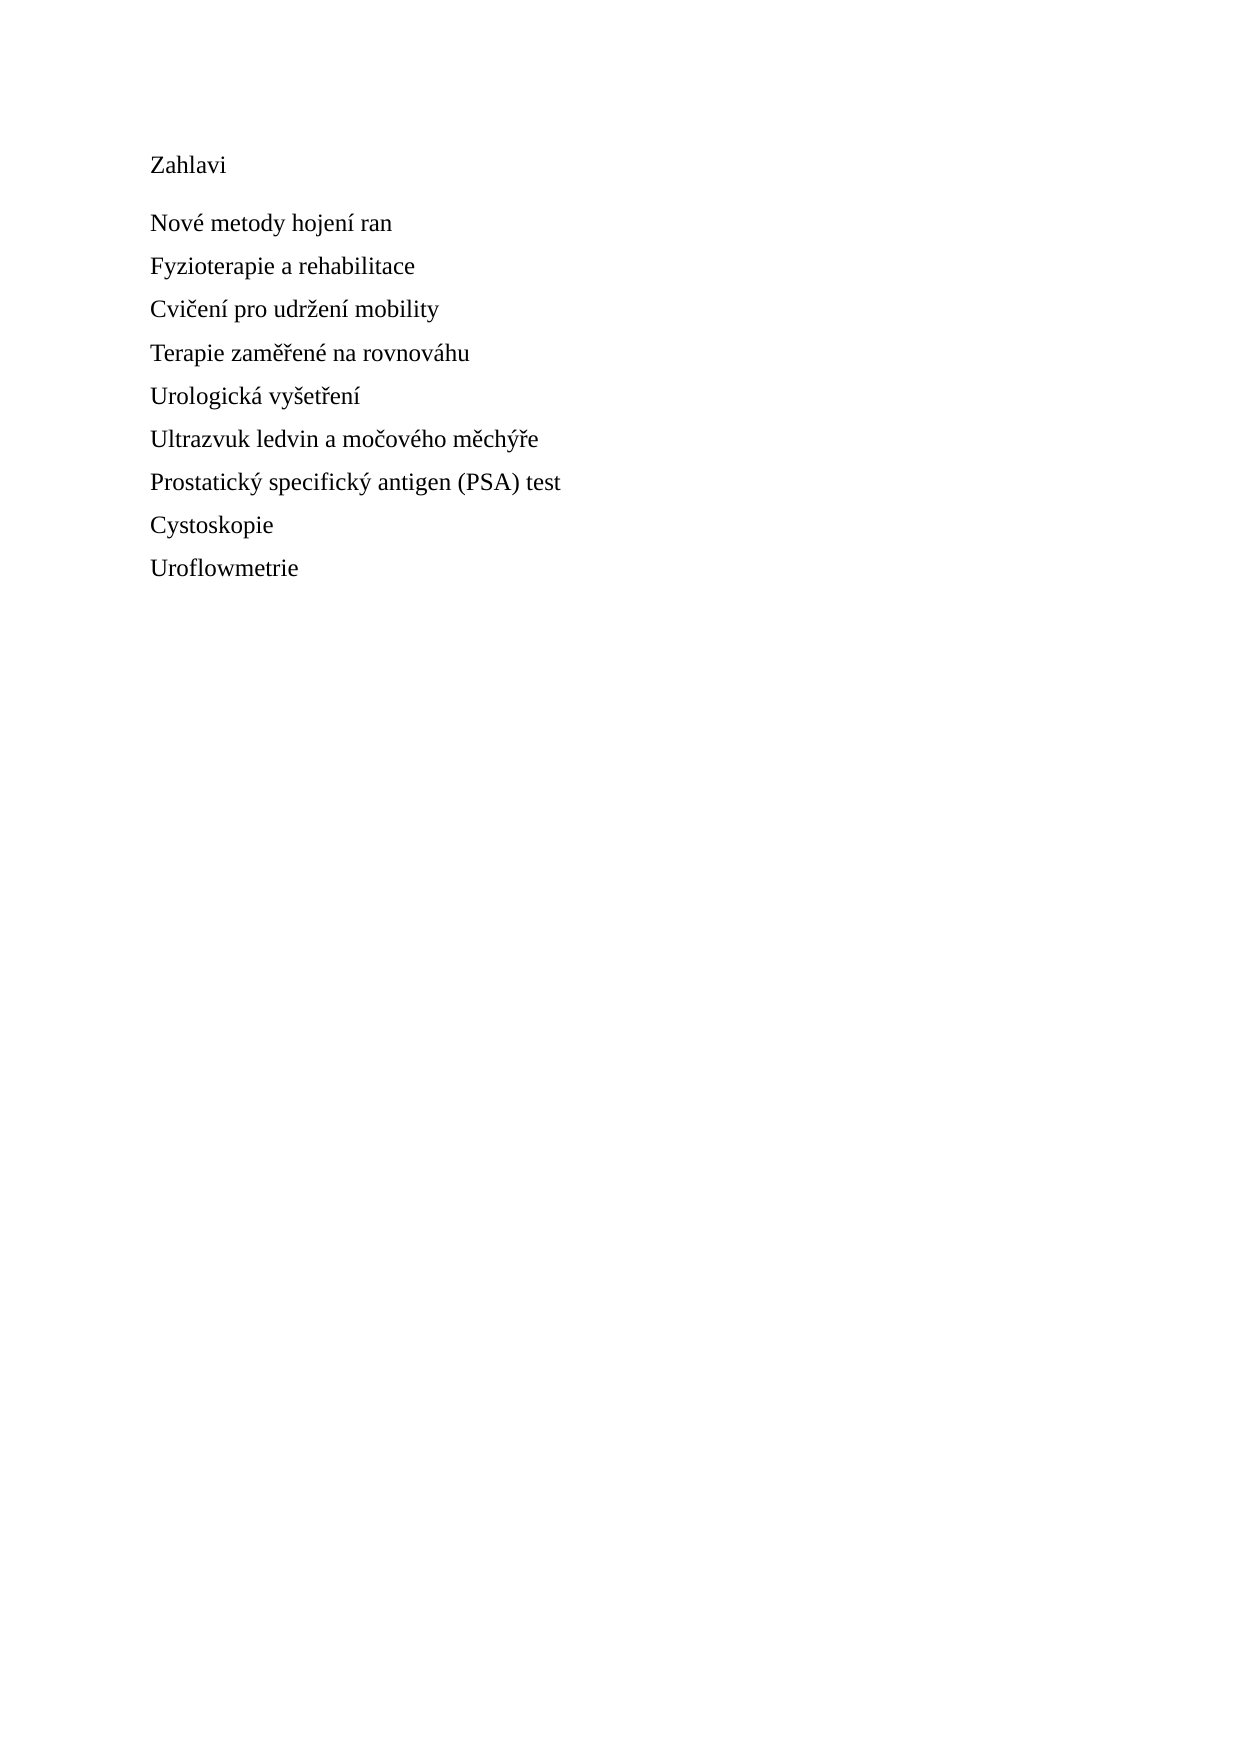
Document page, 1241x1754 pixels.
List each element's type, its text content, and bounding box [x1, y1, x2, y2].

text Uroflowmetrie [150, 553, 1090, 582]
text Urologická vyšetření [150, 381, 1090, 409]
text Prostatický specifický antigen (PSA) test [150, 467, 1090, 496]
text Cystoskopie [150, 510, 1090, 539]
text Terapie zaměřené na rovnováhu [150, 338, 1090, 366]
text Nové metody hojení ran [150, 208, 1090, 237]
text Fyzioterapie a rehabilitace [150, 251, 1090, 280]
text Cvičení pro udržení mobility [150, 294, 1090, 323]
text Ultrazvuk ledvin a močového měchýře [150, 424, 1090, 453]
